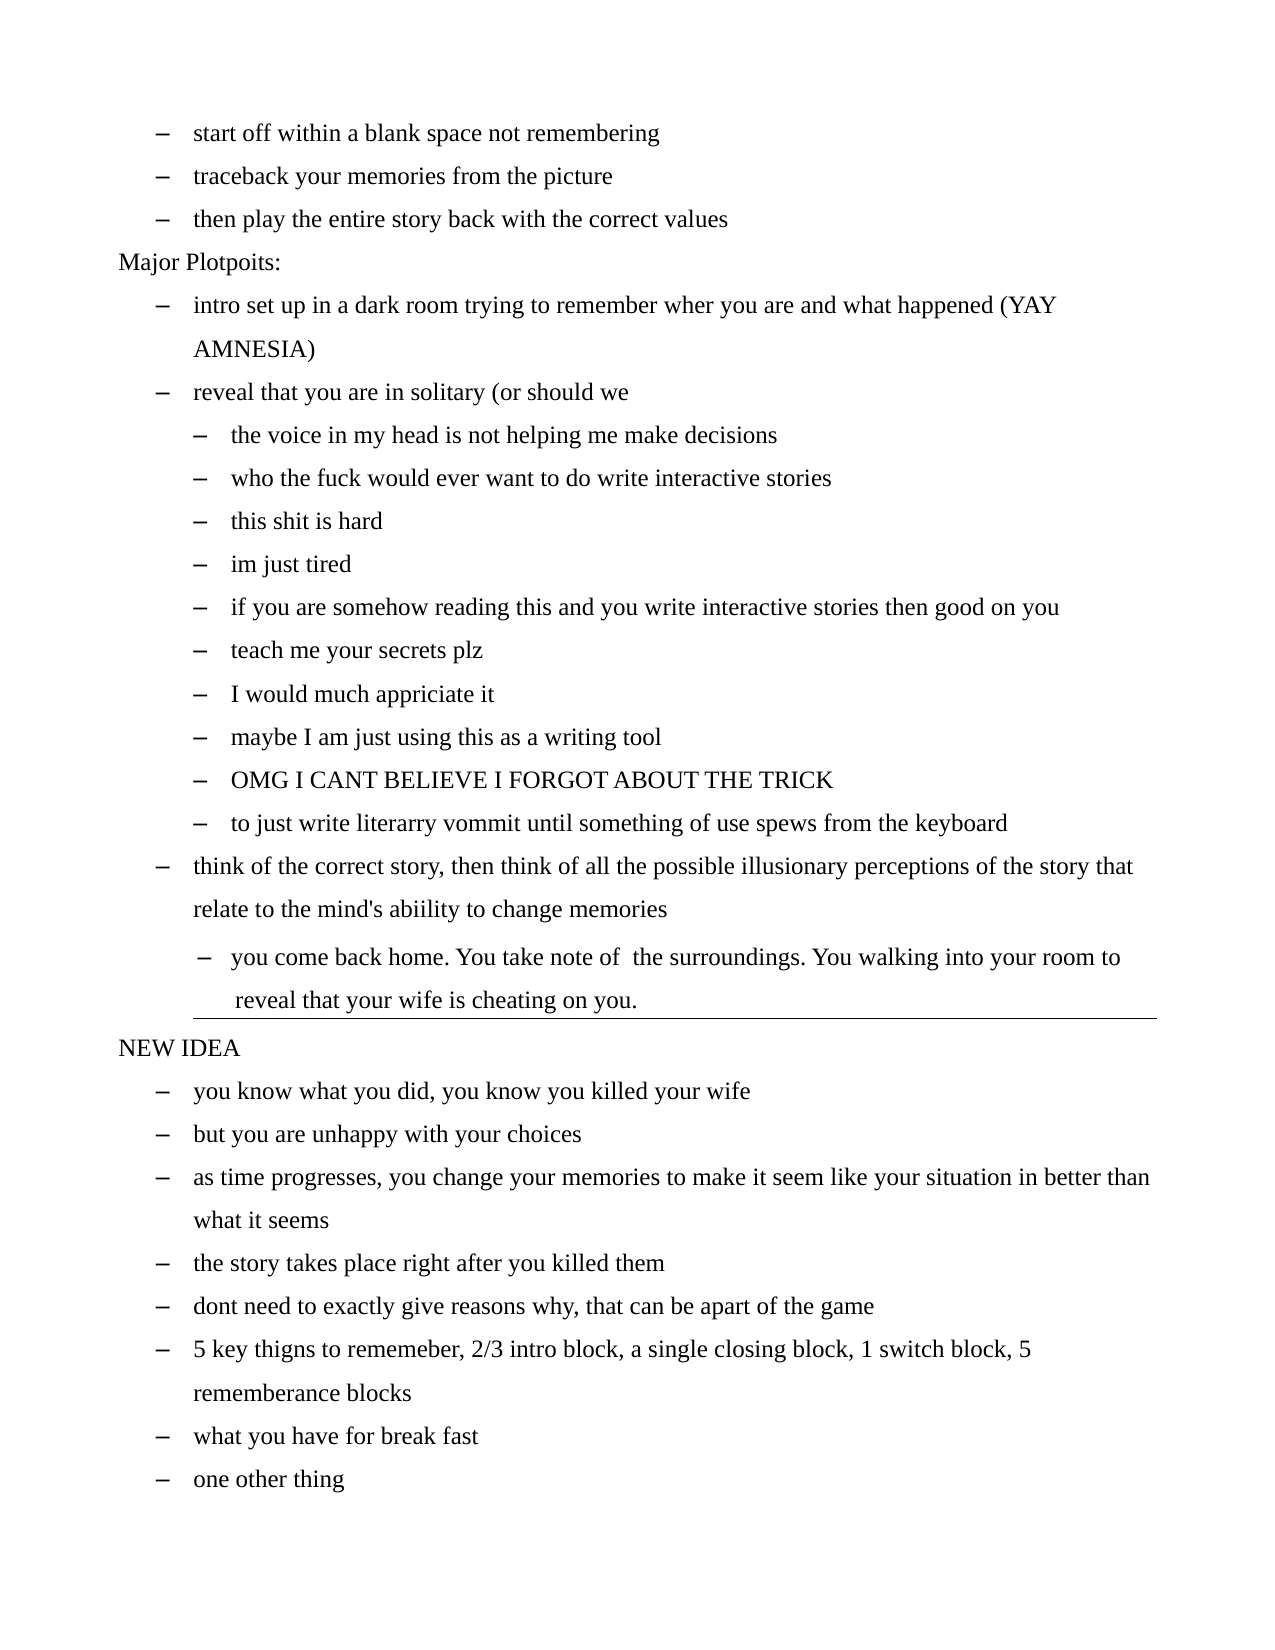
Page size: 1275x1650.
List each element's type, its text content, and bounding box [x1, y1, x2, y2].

text NEW IDEA [118, 1033, 1157, 1061]
list to just write literarry vommit until something of use spews from the keyboard [193, 808, 1157, 837]
list im just tired [193, 549, 1157, 578]
list start off within a blank space not remembering [156, 118, 1157, 147]
list traceback your memories from the picture [156, 161, 1157, 190]
list you know what you did, you know you killed your wife [156, 1076, 1157, 1104]
list if you are somehow reading this and you write interactive stories then good on you [193, 592, 1157, 621]
list who the fuck would ever want to do write interactive stories [193, 463, 1157, 492]
list one other thing [156, 1464, 1157, 1493]
list I would much appriciate it [193, 679, 1157, 707]
list the story takes place right after you killed them [156, 1248, 1157, 1277]
list maybe I am just using this as a writing tool [193, 722, 1157, 751]
list this shit is hard [193, 506, 1157, 535]
list the voice in my head is not helping me make decisions [193, 420, 1157, 449]
list you come back home. You take note of the surroundings. You walking into your room to reveal that your wife is cheating on you. [193, 937, 1157, 1018]
text Major Plotpoits: [118, 247, 1157, 276]
list as time progresses, you change your memories to make it seem like your situation in better than what it seems [156, 1162, 1157, 1234]
list then play the entire story back with the correct values [156, 204, 1157, 233]
list think of the correct story, then think of all the possible illusionary perceptions of the story that relate to the mind's abiility to change memories [156, 851, 1157, 923]
list but you are unhappy with your choices [156, 1119, 1157, 1148]
list OMG I CANT BELIEVE I FORGOT ABOUT THE TRICK [193, 765, 1157, 794]
list teach me your secrets plz [193, 636, 1157, 664]
list intro set up in a dark room trying to remember wher you are and what happened (YAY AMNESIA) [156, 291, 1157, 362]
list reveal that you are in solitary (or should we [156, 377, 1157, 406]
list what you have for break fast [156, 1421, 1157, 1449]
list 5 key thigns to rememeber, 2/3 intro block, a single closing block, 1 switch block, 5 rememberance blocks [156, 1334, 1157, 1406]
list dont need to exactly give reasons why, that can be apart of the game [156, 1291, 1157, 1320]
